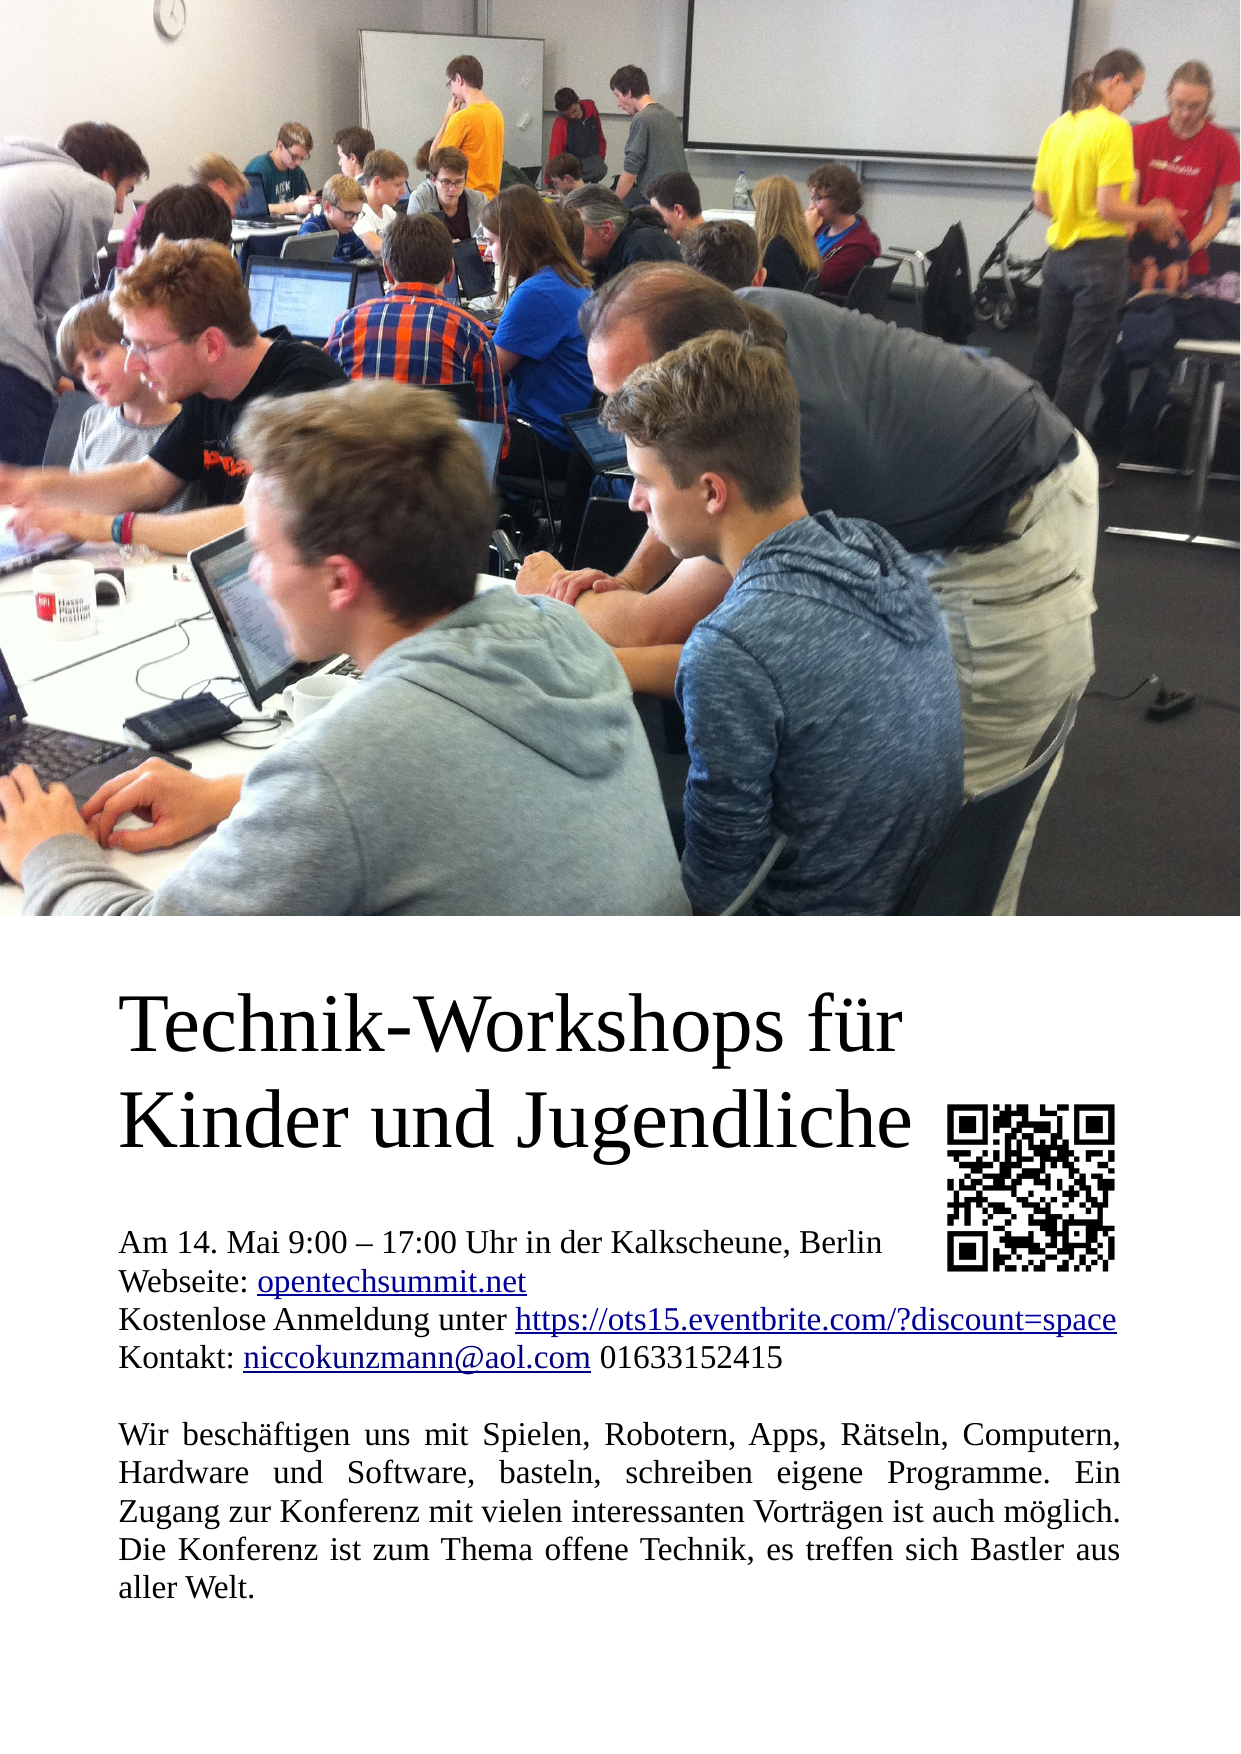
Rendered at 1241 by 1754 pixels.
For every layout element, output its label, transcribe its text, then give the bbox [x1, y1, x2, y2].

picture [0, 0, 1241, 916]
text Technik-Workshops für Kinder und Jugendliche [118, 973, 1122, 1165]
text Kontakt: niccokunzmann@aol.com 01633152415 [118, 1338, 1122, 1376]
text Kostenlose Anmeldung unter https://ots15.eventbrite.com/?discount=space [118, 1299, 1122, 1338]
picture [925, 1082, 1138, 1295]
text Wir beschäftigen uns mit Spielen, Robotern, Apps, Rätseln, Computern, Hardware und Software, basteln, schreiben eigene Programme. Ein Zugang zur Konferenz mit vielen interessanten Vorträgen ist auch möglich. Die Konferenz ist zum Thema offene Technik, es treffen sich Bastler aus aller Welt. [118, 1414, 1122, 1606]
text Webseite: opentechsummit.net [118, 1261, 1122, 1299]
text Am 14. Mai 9:00 – 17:00 Uhr in der Kalkscheune, Berlin [118, 1223, 925, 1261]
